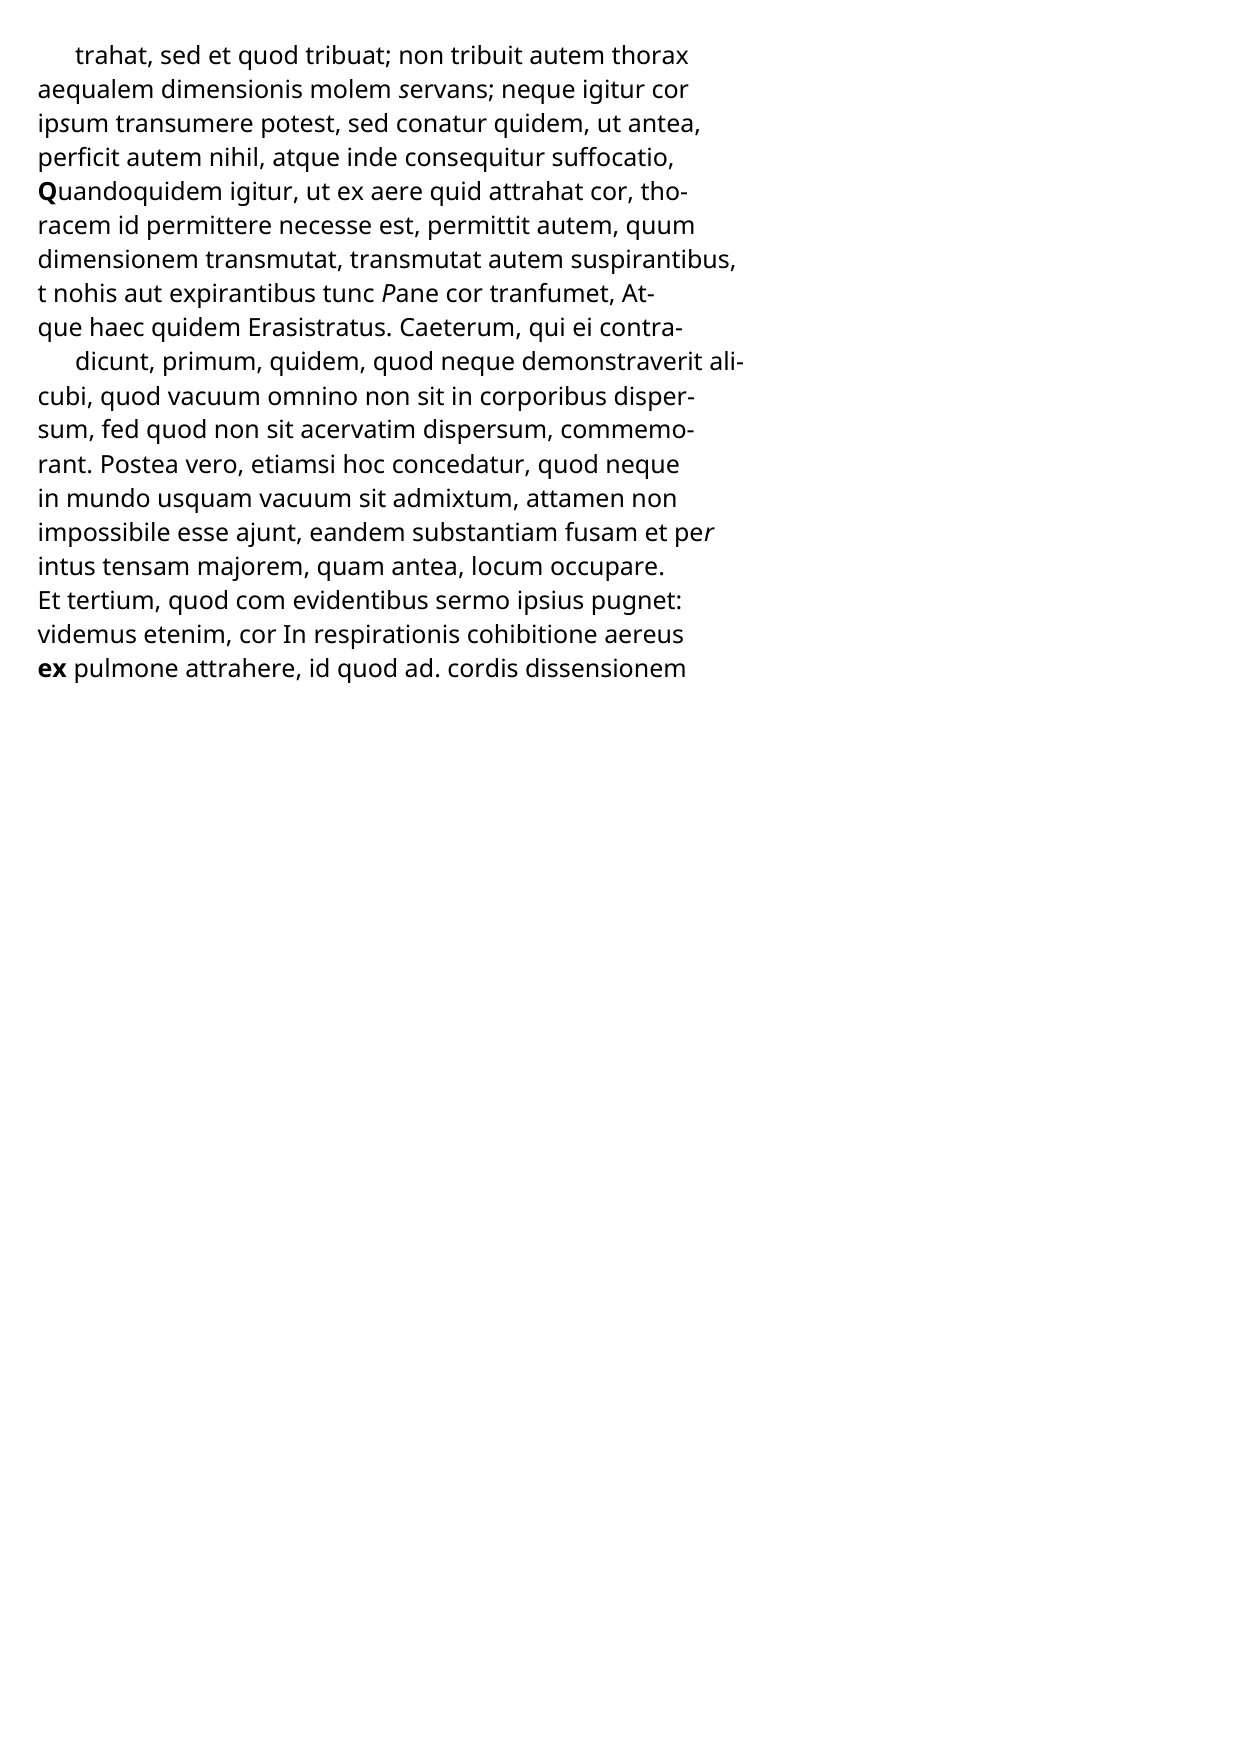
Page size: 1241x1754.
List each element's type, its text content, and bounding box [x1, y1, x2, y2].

text dicunt, primum, quidem, quod neque demonstraverit ali- cubi, quod vacuum omnino non sit in corporibus disper- sum, fed quod non sit acervatim dispersum, commemo- rant. Postea vero, etiamsi hoc concedatur, quod neque in mundo usquam vacuum sit admixtum, attamen non impossibile esse ajunt, eandem substantiam fusam et per intus tensam majorem, quam antea, locum occupare. Et tertium, quod com evidentibus sermo ipsius pugnet: videmus etenim, cor In respirationis cohibitione aereus ex pulmone attrahere, id quod ad. cordis dissensionem [37, 344, 1203, 685]
text trahat, sed et quod tribuat; non tribuit autem thorax aequalem dimensionis molem servans; neque igitur cor ipsum transumere potest, sed conatur quidem, ut antea, perficit autem nihil, atque inde consequitur suffocatio, Quandoquidem igitur, ut ex aere quid attrahat cor, tho- racem id permittere necesse est, permittit autem, quum dimensionem transmutat, transmutat autem suspirantibus, t nohis aut expirantibus tunc Pane cor tranfumet, At- que haec quidem Erasistratus. Caeterum, qui ei contra- [37, 37, 1203, 344]
